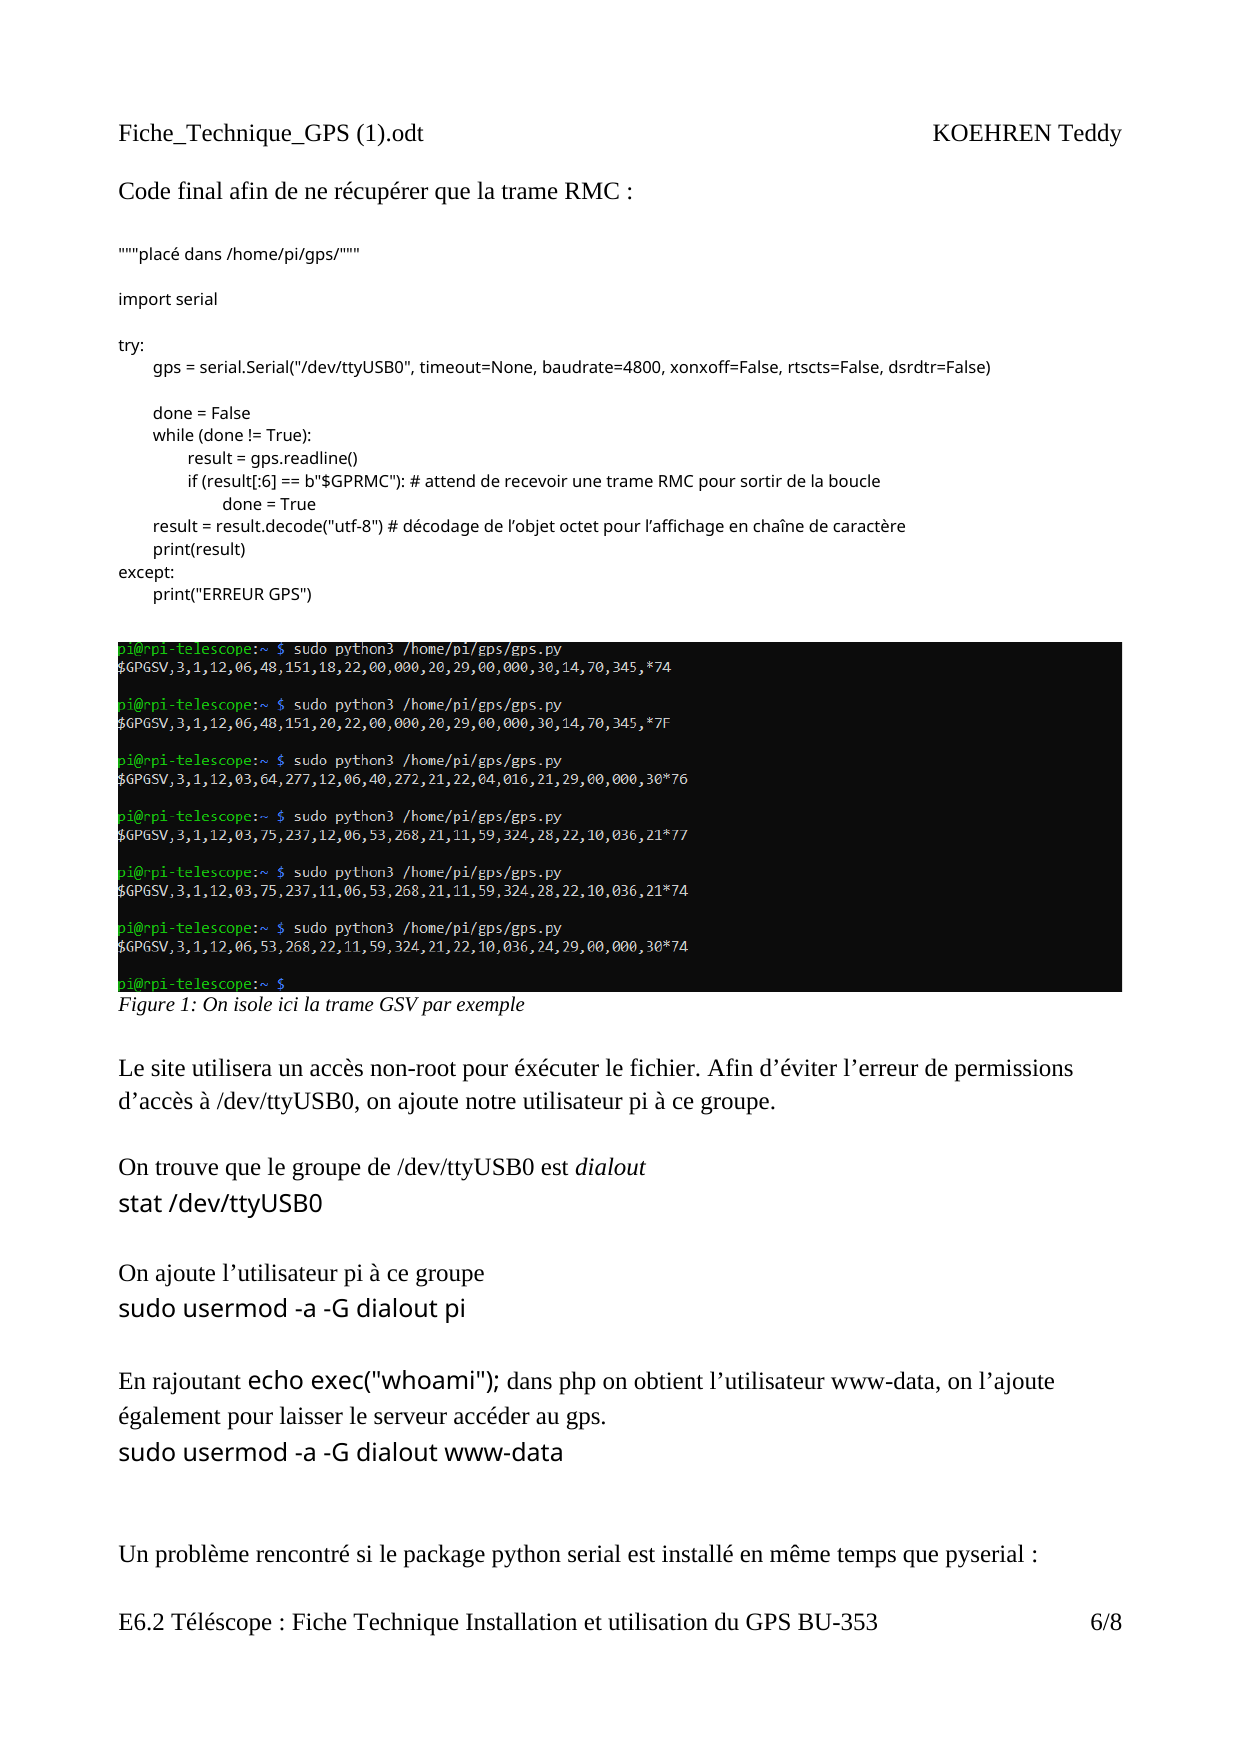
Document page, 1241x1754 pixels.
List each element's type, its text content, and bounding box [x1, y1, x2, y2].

text sudo usermod -a -G dialout www-data [118, 1434, 1122, 1468]
text Un problème rencontré si le package python serial est installé en même temps que pyserial : [118, 1539, 1122, 1568]
text print(result) [118, 538, 1122, 560]
text result = gps.readline() [118, 447, 1122, 469]
text while (done != True): [118, 424, 1122, 447]
text stat /dev/ttyUSB0 [118, 1186, 1122, 1219]
text if (result[:6] == b"$GPRMC"): # attend de recevoir une trame RMC pour sortir de la boucle [118, 469, 1122, 492]
text except: [118, 560, 1122, 583]
text Le site utilisera un accès non-root pour éxécuter le fichier. Afin d’éviter l’erreur de permissions d’accès à /dev/ttyUSB0, on ajoute notre utilisateur pi à ce groupe. [118, 1053, 1122, 1115]
text try: [118, 333, 1122, 356]
text """placé dans /home/pi/gps/""" [118, 242, 1122, 265]
picture [118, 642, 1123, 992]
text gps = serial.Serial("/dev/ttyUSB0", timeout=None, baudrate=4800, xonxoff=False, rtscts=False, dsrdtr=False) [118, 356, 1122, 379]
text done = False [118, 401, 1122, 424]
text Figure 1: On isole ici la trame GSV par exemple [118, 992, 1122, 1016]
text En rajoutant echo exec("whoami"); dans php on obtient l’utilisateur www-data, on l’ajoute également pour laisser le serveur accéder au gps. [118, 1363, 1122, 1430]
text import serial [118, 288, 1122, 311]
text On ajoute l’utilisateur pi à ce groupe [118, 1258, 1122, 1286]
text print("ERREUR GPS") [118, 583, 1122, 606]
text On trouve que le groupe de /dev/ttyUSB0 est dialout [118, 1152, 1122, 1181]
text done = True [118, 492, 1122, 515]
text sudo usermod -a -G dialout pi [118, 1291, 1122, 1325]
text Code final afin de ne récupérer que la trame RMC : [118, 176, 1122, 205]
text result = result.decode("utf-8") # décodage de l’objet octet pour l’affichage en chaîne de caractère [118, 515, 1122, 538]
